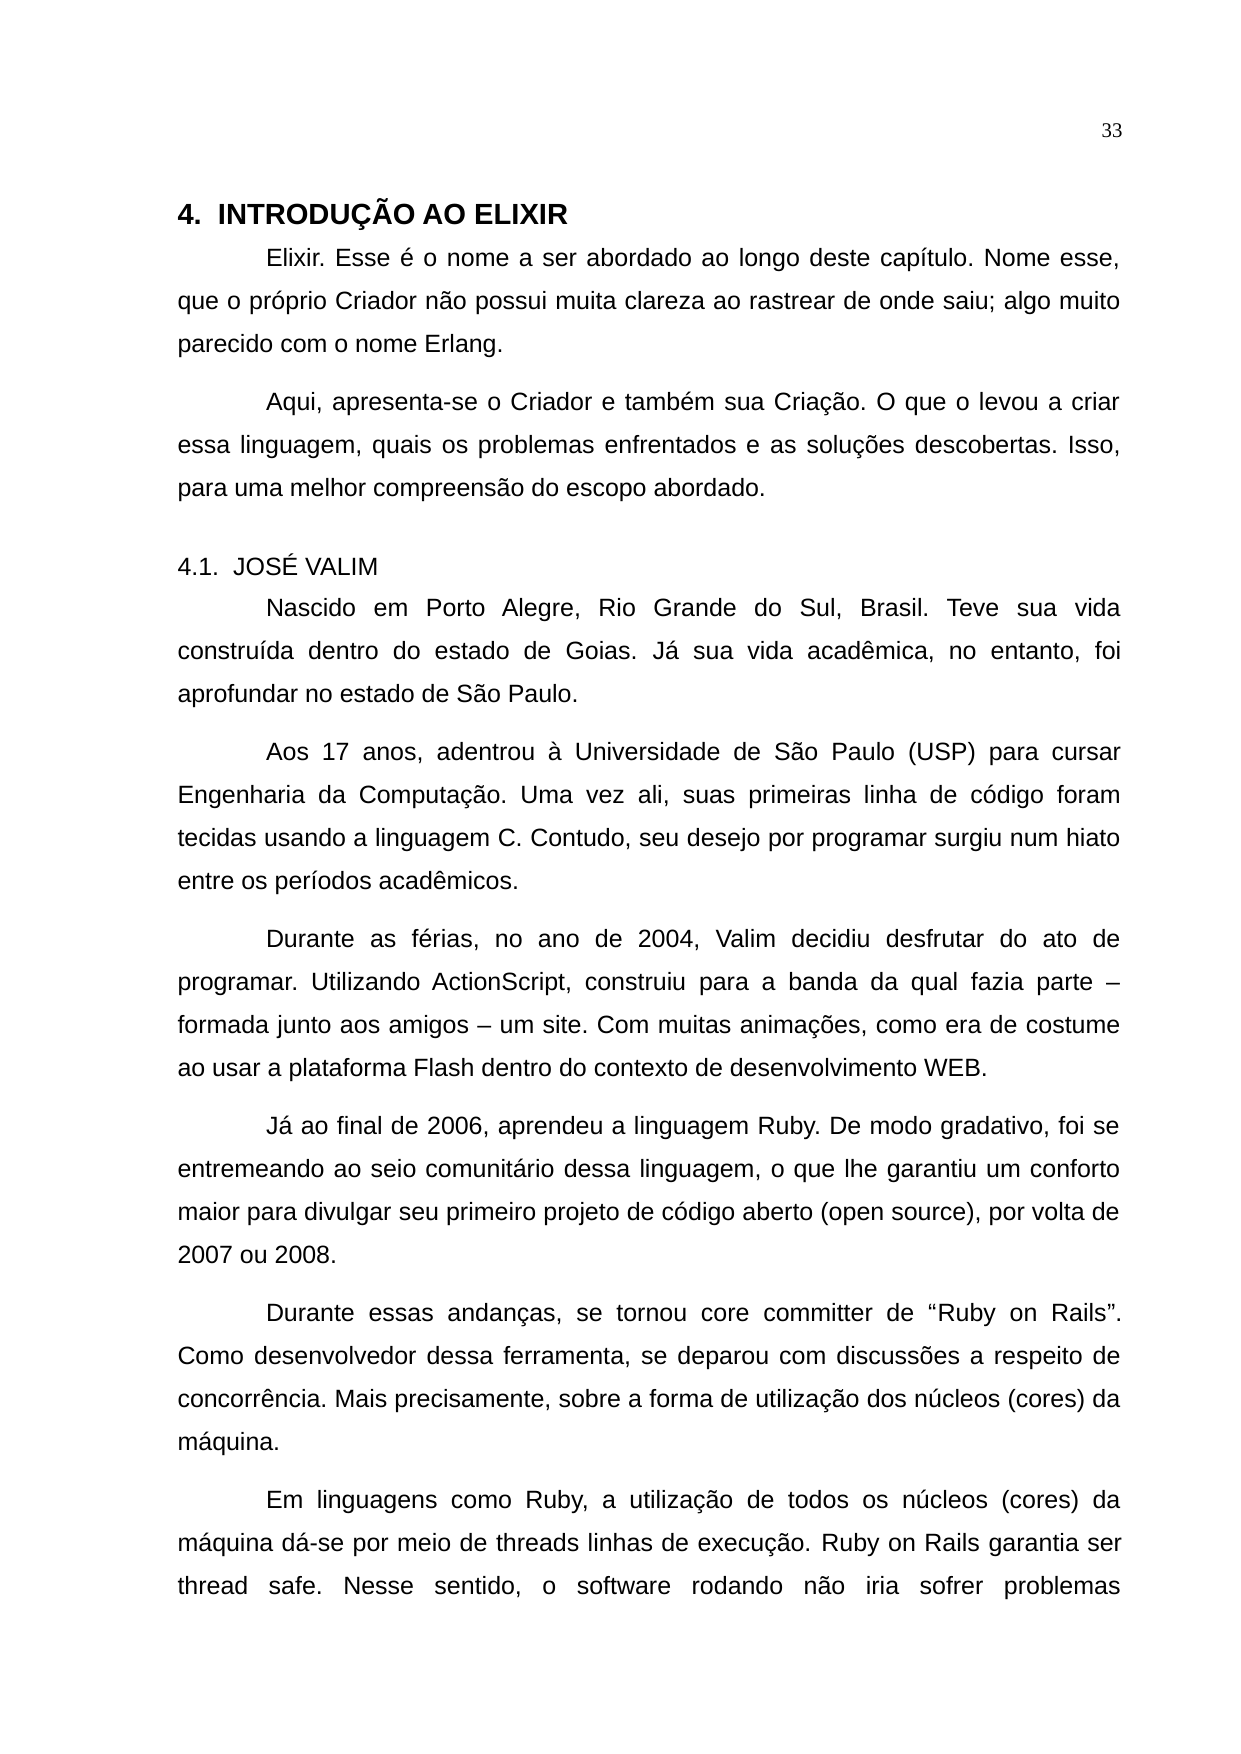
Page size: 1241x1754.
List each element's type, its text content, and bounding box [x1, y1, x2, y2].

text Nascido em Porto Alegre, Rio Grande do Sul, Brasil. Teve sua vida construída dentro do estado de Goias. Já sua vida acadêmica, no entanto, foi aprofundar no estado de São Paulo. [177, 593, 1122, 708]
text Aos 17 anos, adentrou à Universidade de São Paulo (USP) para cursar Engenharia da Computação. Uma vez ali, suas primeiras linha de código foram tecidas usando a linguagem C. Contudo, seu desejo por programar surgiu num hiato entre os períodos acadêmicos. [177, 737, 1122, 895]
subtitle Introdução ao Elixir [177, 197, 1122, 230]
text Aqui, apresenta-se o Criador e também sua Criação. O que o levou a criar essa linguagem, quais os problemas enfrentados e as soluções descobertas. Isso, para uma melhor compreensão do escopo abordado. [177, 387, 1122, 502]
text Elixir. Esse é o nome a ser abordado ao longo deste capítulo. Nome esse, que o próprio Criador não possui muita clareza ao rastrear de onde saiu; algo muito parecido com o nome Erlang. [177, 243, 1122, 358]
text Durante essas andanças, se tornou core committer de “Ruby on Rails”. Como desenvolvedor dessa ferramenta, se deparou com discussões a respeito de concorrência. Mais precisamente, sobre a forma de utilização dos núcleos (cores) da máquina. [177, 1298, 1122, 1456]
text Durante as férias, no ano de 2004, Valim decidiu desfrutar do ato de programar. Utilizando ActionScript, construiu para a banda da qual fazia parte – formada junto aos amigos – um site. Com muitas animações, como era de costume ao usar a plataforma Flash dentro do contexto de desenvolvimento WEB. [177, 924, 1122, 1082]
subtitle José Valim [177, 551, 1122, 580]
text Já ao final de 2006, aprendeu a linguagem Ruby. De modo gradativo, foi se entremeando ao seio comunitário dessa linguagem, o que lhe garantiu um conforto maior para divulgar seu primeiro projeto de código aberto (open source), por volta de 2007 ou 2008. [177, 1111, 1122, 1269]
text Em linguagens como Ruby, a utilização de todos os núcleos (cores) da máquina dá-se por meio de threads linhas de execução. Ruby on Rails garantia ser thread safe. Nesse sentido, o software rodando não iria sofrer problemas [177, 1485, 1122, 1600]
